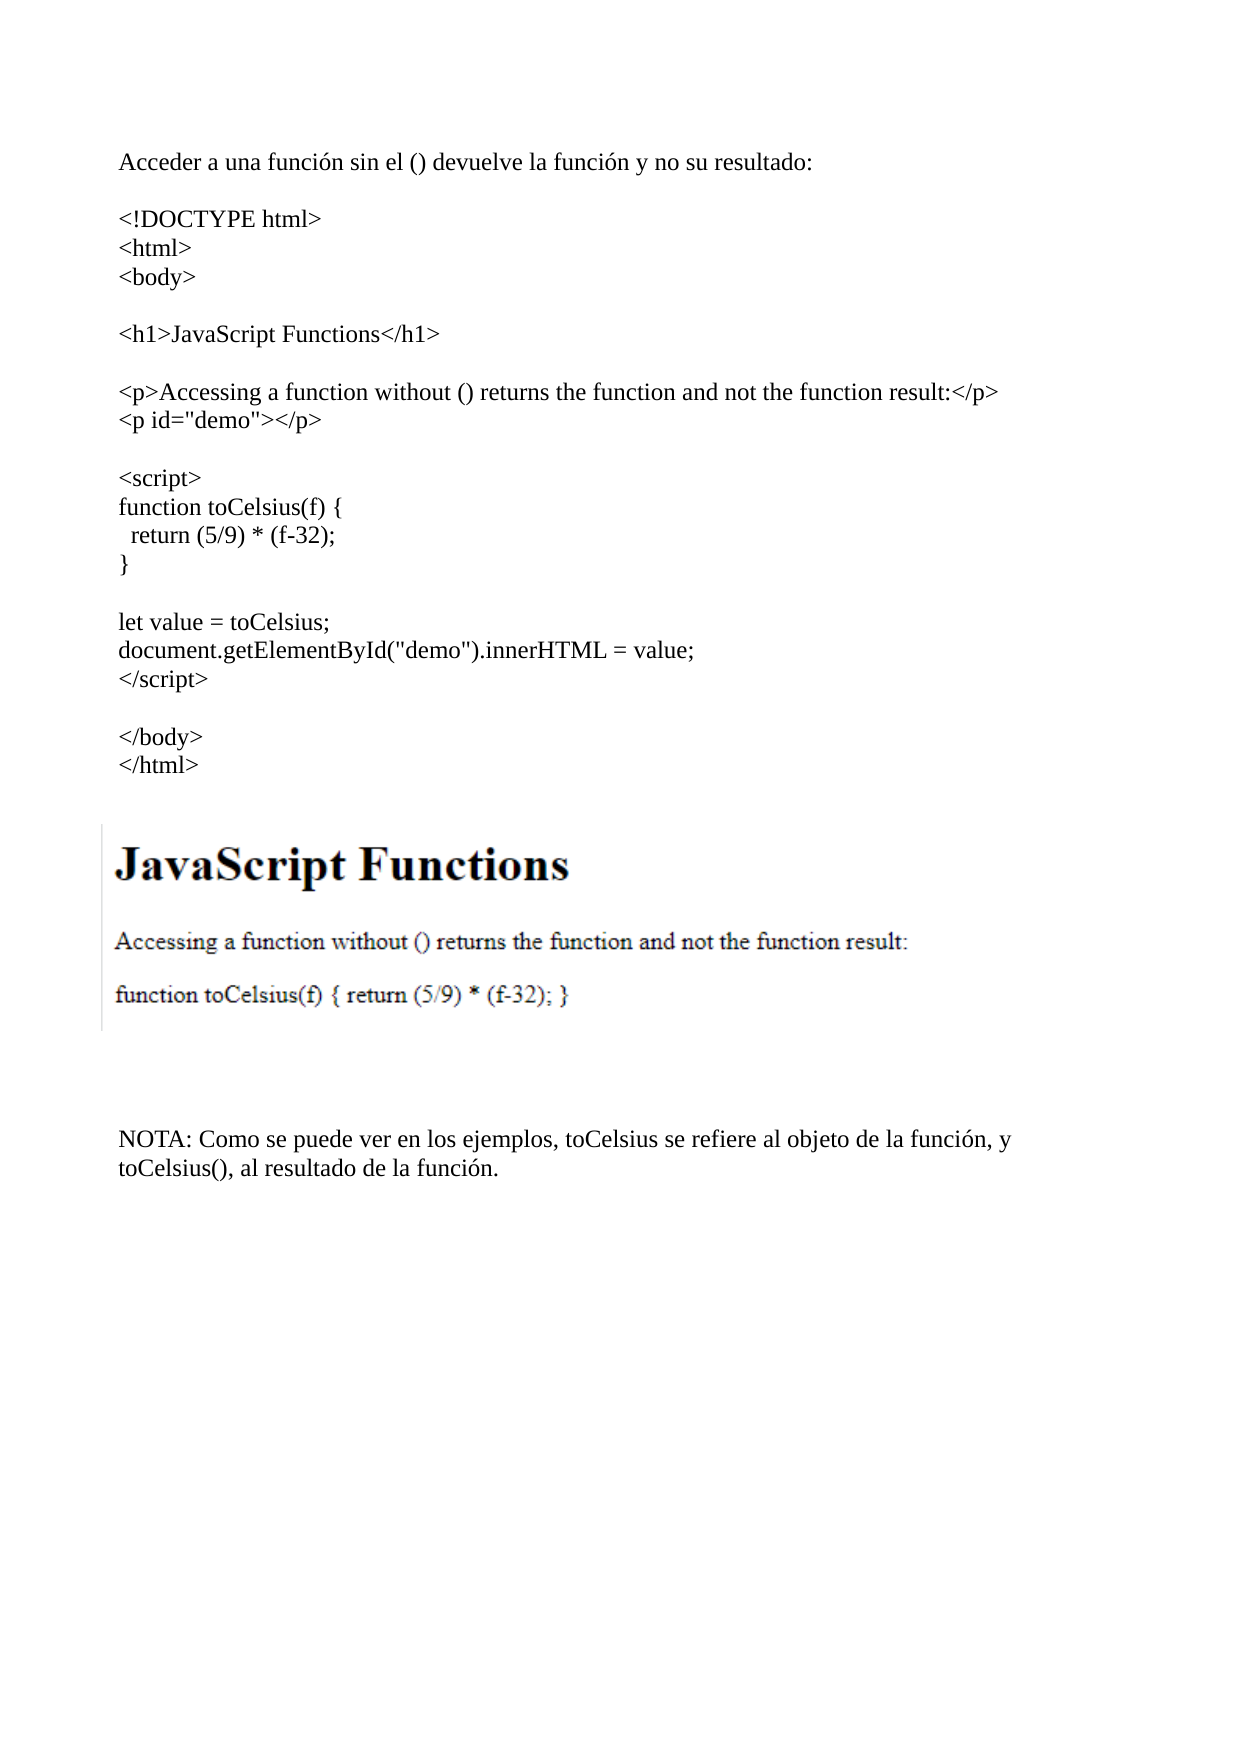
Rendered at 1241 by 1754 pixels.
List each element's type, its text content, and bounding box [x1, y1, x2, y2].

text <p id="demo"></p> [118, 406, 1122, 434]
text return (5/9) * (f-32); [118, 521, 1122, 549]
text <p>Accessing a function without () returns the function and not the function result:</p> [118, 377, 1122, 406]
text <html> [118, 233, 1122, 262]
text function toCelsius(f) { [118, 492, 1122, 521]
text </html> [118, 751, 1122, 779]
text <!DOCTYPE html> [118, 204, 1122, 233]
text <body> [118, 262, 1122, 291]
text </body> [118, 722, 1122, 751]
text document.getElementById("demo").innerHTML = value; [118, 636, 1122, 664]
text Acceder a una función sin el () devuelve la función y no su resultado: [118, 147, 1122, 176]
text <script> [118, 463, 1122, 492]
text NOTA: Como se puede ver en los ejemplos, toCelsius se refiere al objeto de la función, y toCelsius(), al resultado de la función. [118, 1124, 1122, 1182]
text <h1>JavaScript Functions</h1> [118, 319, 1122, 348]
text let value = toCelsius; [118, 607, 1122, 636]
picture [101, 824, 941, 1031]
text } [118, 549, 1122, 578]
text </script> [118, 664, 1122, 693]
